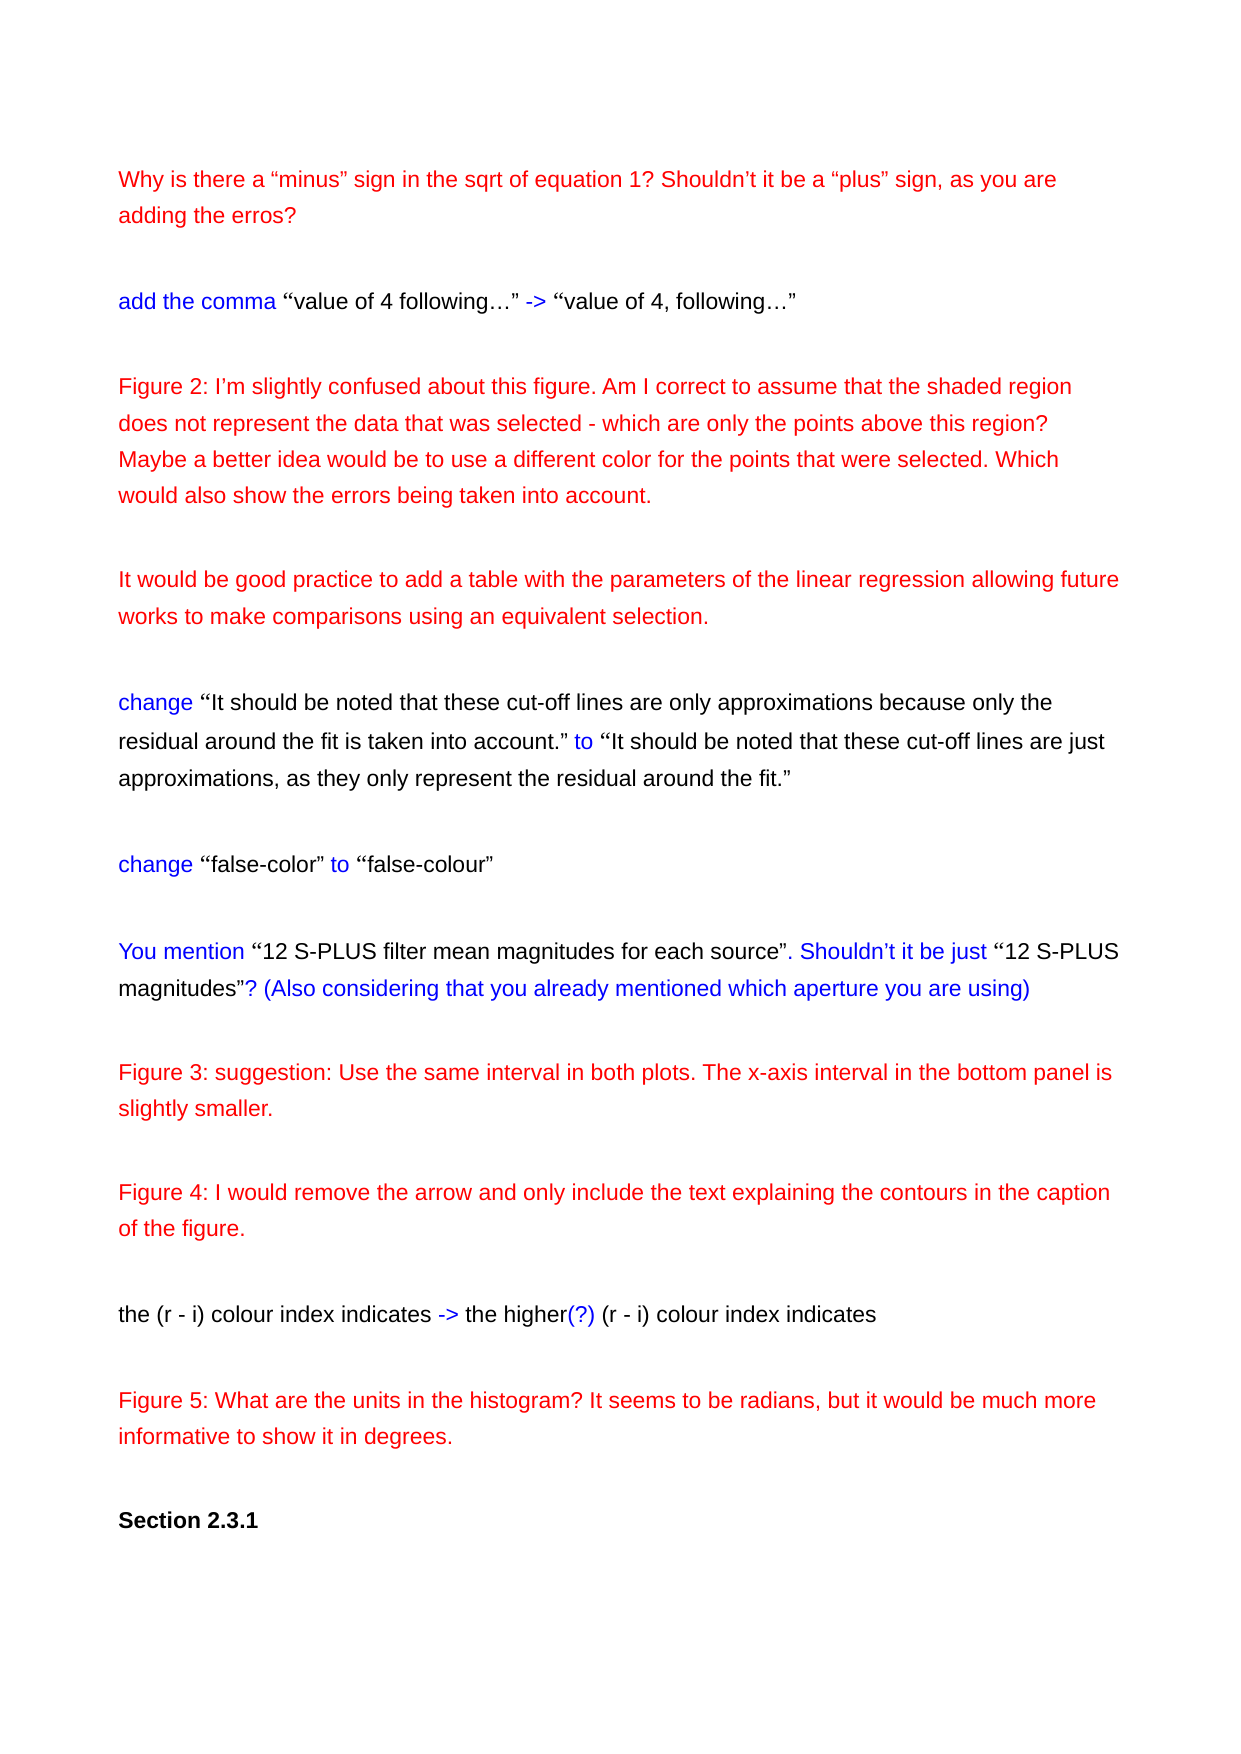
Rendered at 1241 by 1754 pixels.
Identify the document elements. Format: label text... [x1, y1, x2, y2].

text add the comma “value of 4 following…” -> “value of 4, following…” [118, 286, 1122, 315]
text It would be good practice to add a table with the parameters of the linear regression allowing future works to make comparisons using an equivalent selection. [118, 566, 1122, 629]
text Figure 2: I’m slightly confused about this figure. Am I correct to assume that the shaded region does not represent the data that was selected - which are only the points above this region? Maybe a better idea would be to use a different color for the points that were selected. Which would also show the errors being taken into account. [118, 373, 1122, 509]
text You mention “12 S-PLUS filter mean magnitudes for each source”. Shouldn’t it be just “12 S-PLUS magnitudes”? (Also considering that you already mentioned which aperture you are using) [118, 936, 1122, 1001]
text change “false-color” to “false-colour” [118, 849, 1122, 878]
text Section 2.3.1 [118, 1507, 1122, 1533]
text change “It should be noted that these cut-off lines are only approximations because only the residual around the fit is taken into account.” to “It should be noted that these cut-off lines are just approximations, as they only represent the residual around the fit.” [118, 687, 1122, 791]
text Figure 3: suggestion: Use the same interval in both plots. The x-axis interval in the bottom panel is slightly smaller. [118, 1059, 1122, 1121]
text the (r - i) colour index indicates -> the higher(?) (r - i) colour index indicates [118, 1299, 1122, 1328]
text Why is there a “minus” sign in the sqrt of equation 1? Shouldn’t it be a “plus” sign, as you are adding the erros? [118, 166, 1122, 228]
text Figure 5: What are the units in the histogram? It seems to be radians, but it would be much more informative to show it in degrees. [118, 1387, 1122, 1449]
text Figure 4: I would remove the arrow and only include the text explaining the contours in the caption of the figure. [118, 1179, 1122, 1242]
